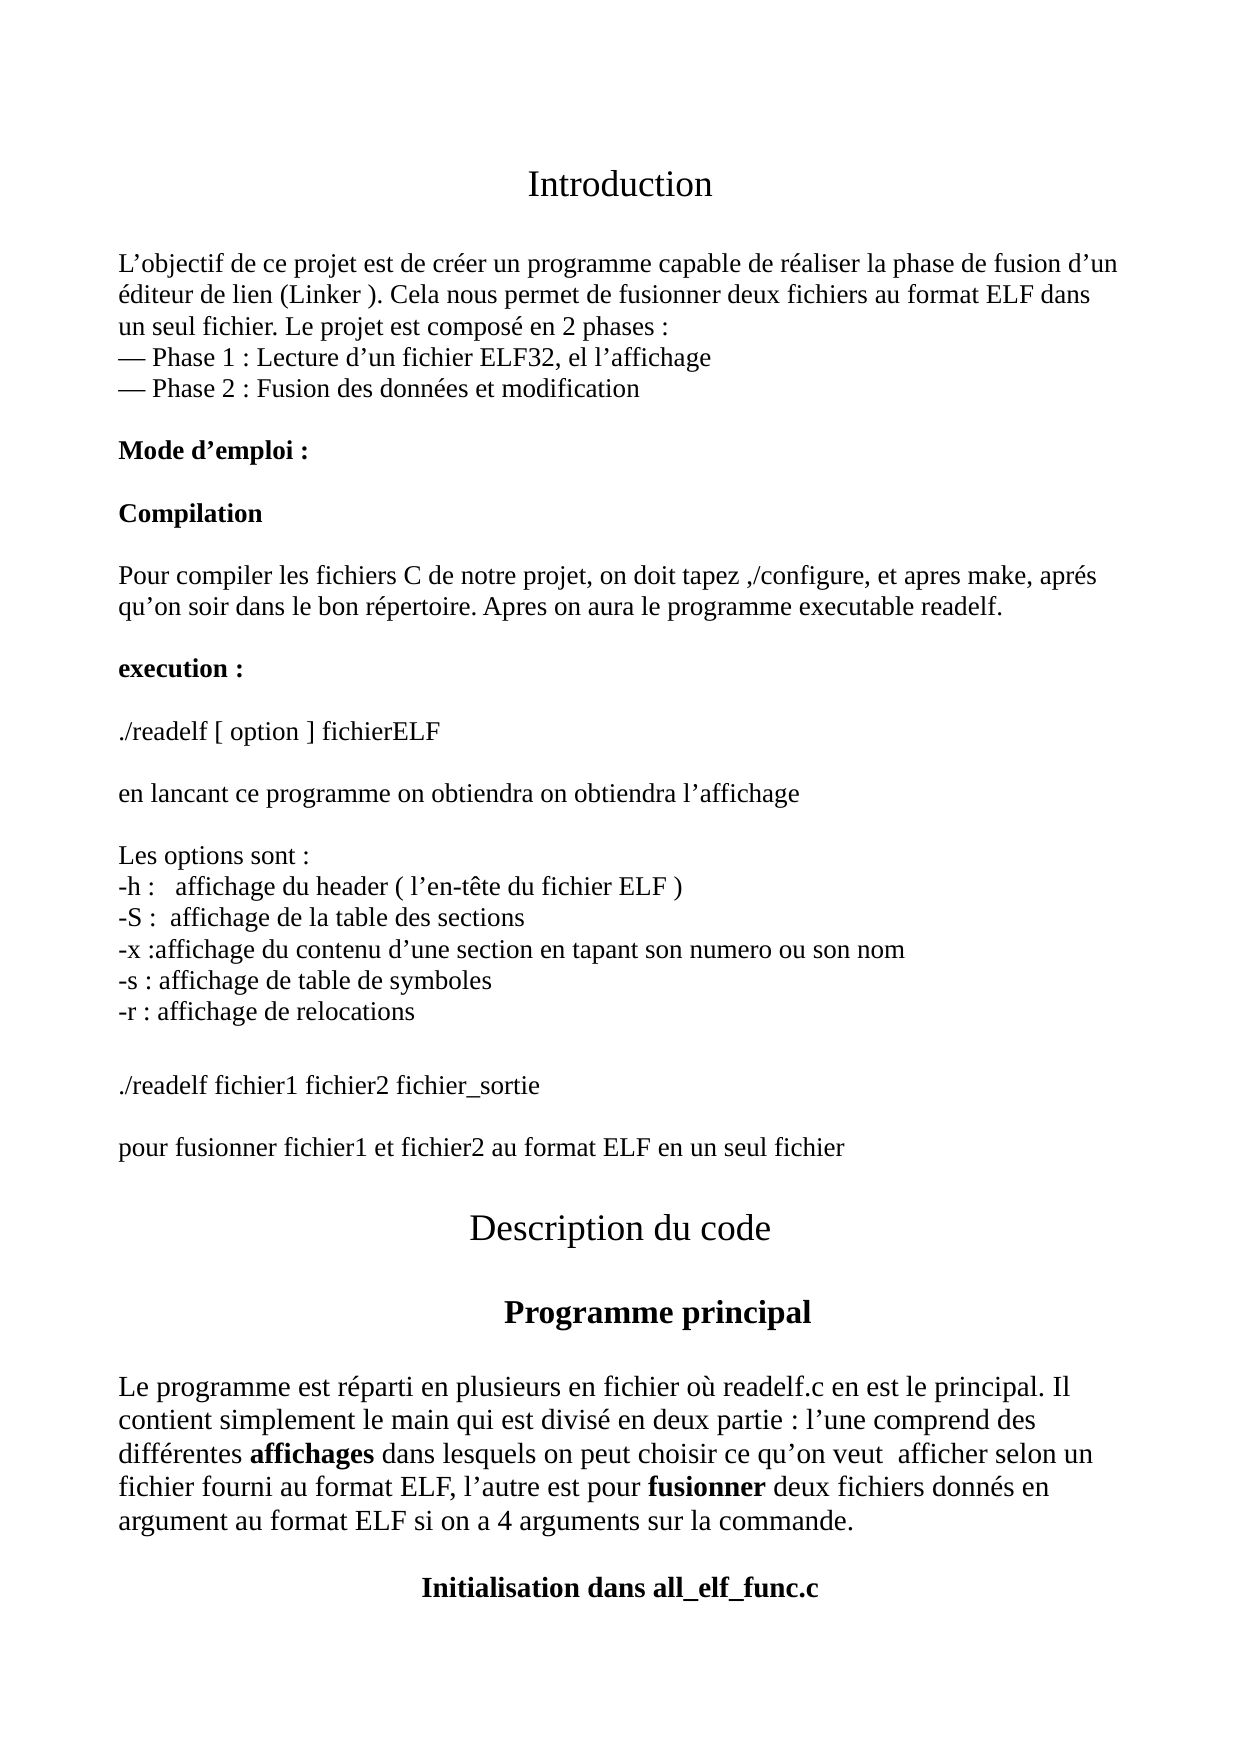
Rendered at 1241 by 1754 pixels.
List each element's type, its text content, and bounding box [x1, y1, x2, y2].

text Introduction [118, 161, 1122, 204]
text Compilation [118, 497, 1122, 528]
text — Phase 2 : Fusion des données et modification [118, 372, 1122, 403]
text pour fusionner fichier1 et fichier2 au format ELF en un seul fichier [118, 1132, 1122, 1163]
text Pour compiler les fichiers C de notre projet, on doit tapez ,/configure, et apres make, aprés qu’on soir dans le bon répertoire. Apres on aura le programme executable readelf. [118, 559, 1122, 621]
text -x :affichage du contenu d’une section en tapant son numero ou son nom [118, 933, 1122, 964]
text -S : affichage de la table des sections [118, 902, 1122, 933]
text execution : [118, 652, 1122, 683]
text ./readelf fichier1 fichier2 fichier_sortie [118, 1069, 1122, 1100]
text -h : affichage du header ( l’en-tête du fichier ELF ) [118, 870, 1122, 902]
text — Phase 1 : Lecture d’un fichier ELF32, el l’affichage [118, 341, 1122, 372]
text en lancant ce programme on obtiendra on obtiendra l’affichage [118, 777, 1122, 808]
text Mode d’emploi : [118, 434, 1122, 466]
text ./readelf [ option ] fichierELF [118, 715, 1122, 746]
text Initialisation dans all_elf_func.c [118, 1570, 1122, 1603]
list Programme principal [156, 1292, 1122, 1330]
text -s : affichage de table de symboles [118, 964, 1122, 995]
text Les options sont : [118, 839, 1122, 870]
text L’objectif de ce projet est de créer un programme capable de réaliser la phase de fusion d’un éditeur de lien (Linker ). Cela nous permet de fusionner deux fichiers au format ELF dans un seul fichier. Le projet est composé en 2 phases : [118, 247, 1122, 341]
text -r : affichage de relocations [118, 995, 1122, 1026]
text Description du code [118, 1206, 1122, 1249]
text Le programme est réparti en plusieurs en fichier où readelf.c en est le principal. Il contient simplement le main qui est divisé en deux partie : l’une comprend des différentes affichages dans lesquels on peut choisir ce qu’on veut afficher selon un fichier fourni au format ELF, l’autre est pour fusionner deux fichiers donnés en argument au format ELF si on a 4 arguments sur la commande. [118, 1369, 1122, 1536]
